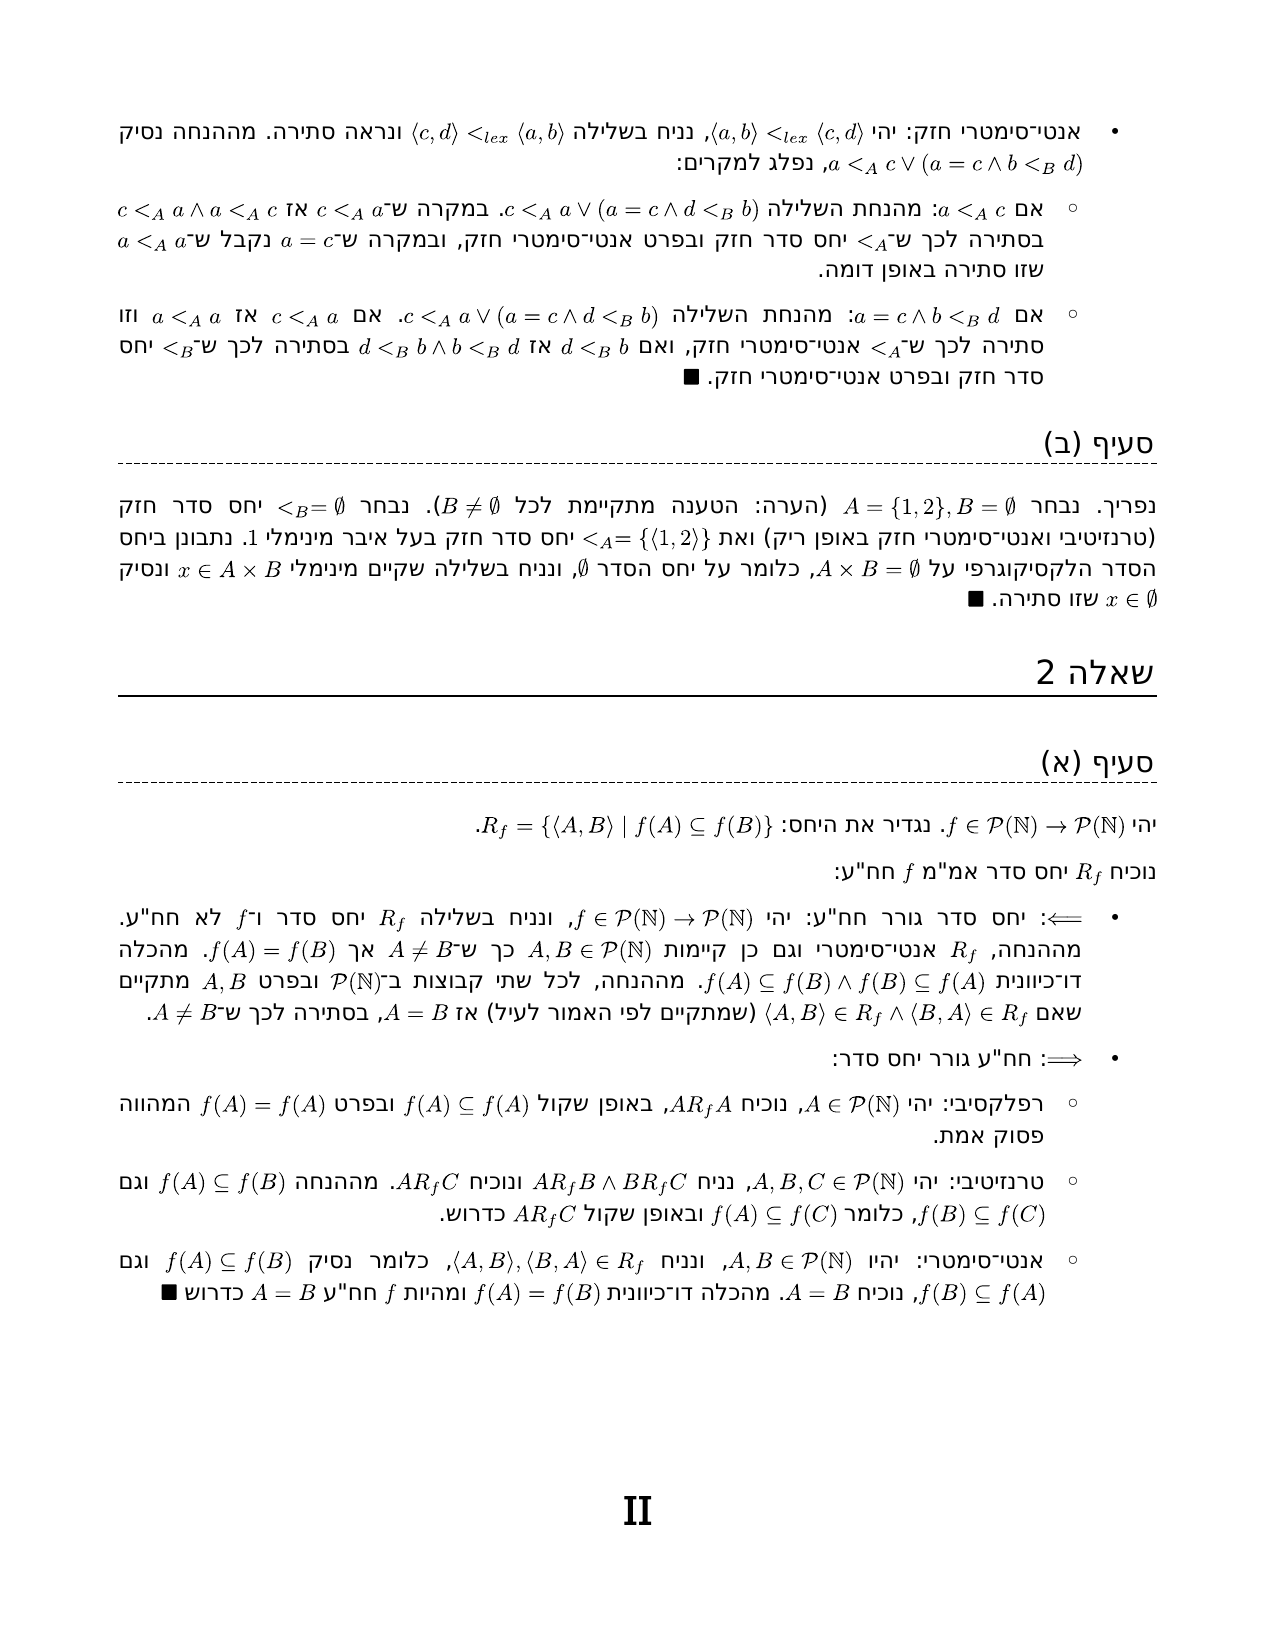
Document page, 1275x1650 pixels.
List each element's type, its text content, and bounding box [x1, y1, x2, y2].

list אם : מהנחת השלילה . במקרה ש־ אז בסתירה לכך ש־ יחס סדר חזק ובפרט אנטי־סימטרי חזק, ובמקרה ש־ נקבל ש־ שזו סתירה באופן דומה. [118, 195, 1082, 283]
text נוכיח יחס סדר אמ"מ חח"ע: [118, 858, 1157, 886]
list רפלקסיבי: יהי , נוכיח , באופן שקול ובפרט המהווה פסוק אמת. [118, 1090, 1082, 1149]
list : יחס סדר גורר חח"ע: יהי , ונניח בשלילה יחס סדר ו־ לא חח"ע. מההנחה, אנטי־סימטרי וגם כן קיימות כך ש־ אך . מהכלה דו־כיוונית . מההנחה, לכל שתי קבוצות ב־ ובפרט מתקיים שאם (שמתקיים לפי האמור לעיל) אז , בסתירה לכך ש־. [118, 904, 1119, 1027]
list אנטי־סימטרי: יהיו , ונניח , כלומר נסיק וגם , נוכיח . מהכלה דו־כיוונית ומהיות חח"ע כדרוש [118, 1247, 1082, 1306]
subtitle שאלה 2 [118, 651, 1157, 695]
text נפריך. נבחר (הערה: הטענה מתקיימת לכל ). נבחר יחס סדר חזק (טרנזיטיבי ואנטי־סימטרי חזק באופן ריק) ואת יחס סדר חזק בעל איבר מינימלי . נתבונן ביחס הסדר הלקסיקוגרפי על , כלומר על יחס הסדר , ונניח בשלילה שקיים מינימלי ונסיק שזו סתירה. [118, 492, 1157, 612]
text יהי . נגדיר את היחס: . [118, 811, 1157, 839]
list טרנזיטיבי: יהי , נניח ונוכיח . מההנחה וגם , כלומר ובאופן שקול כדרוש. [118, 1168, 1082, 1228]
subtitle סעיף (א) [118, 742, 1157, 782]
list אם : מהנחת השלילה . אם אז וזו סתירה לכך ש־ אנטי־סימטרי חזק, ואם אז בסתירה לכך ש־ יחס סדר חזק ובפרט אנטי־סימטרי חזק. [118, 302, 1082, 390]
list אנטי־סימטרי חזק: יהי , נניח בשלילה ונראה סתירה. מההנחה נסיק , נפלג למקרים: [118, 118, 1119, 176]
list : חח"ע גורר יחס סדר: [118, 1045, 1119, 1072]
subtitle סעיף (ב) [118, 423, 1157, 463]
